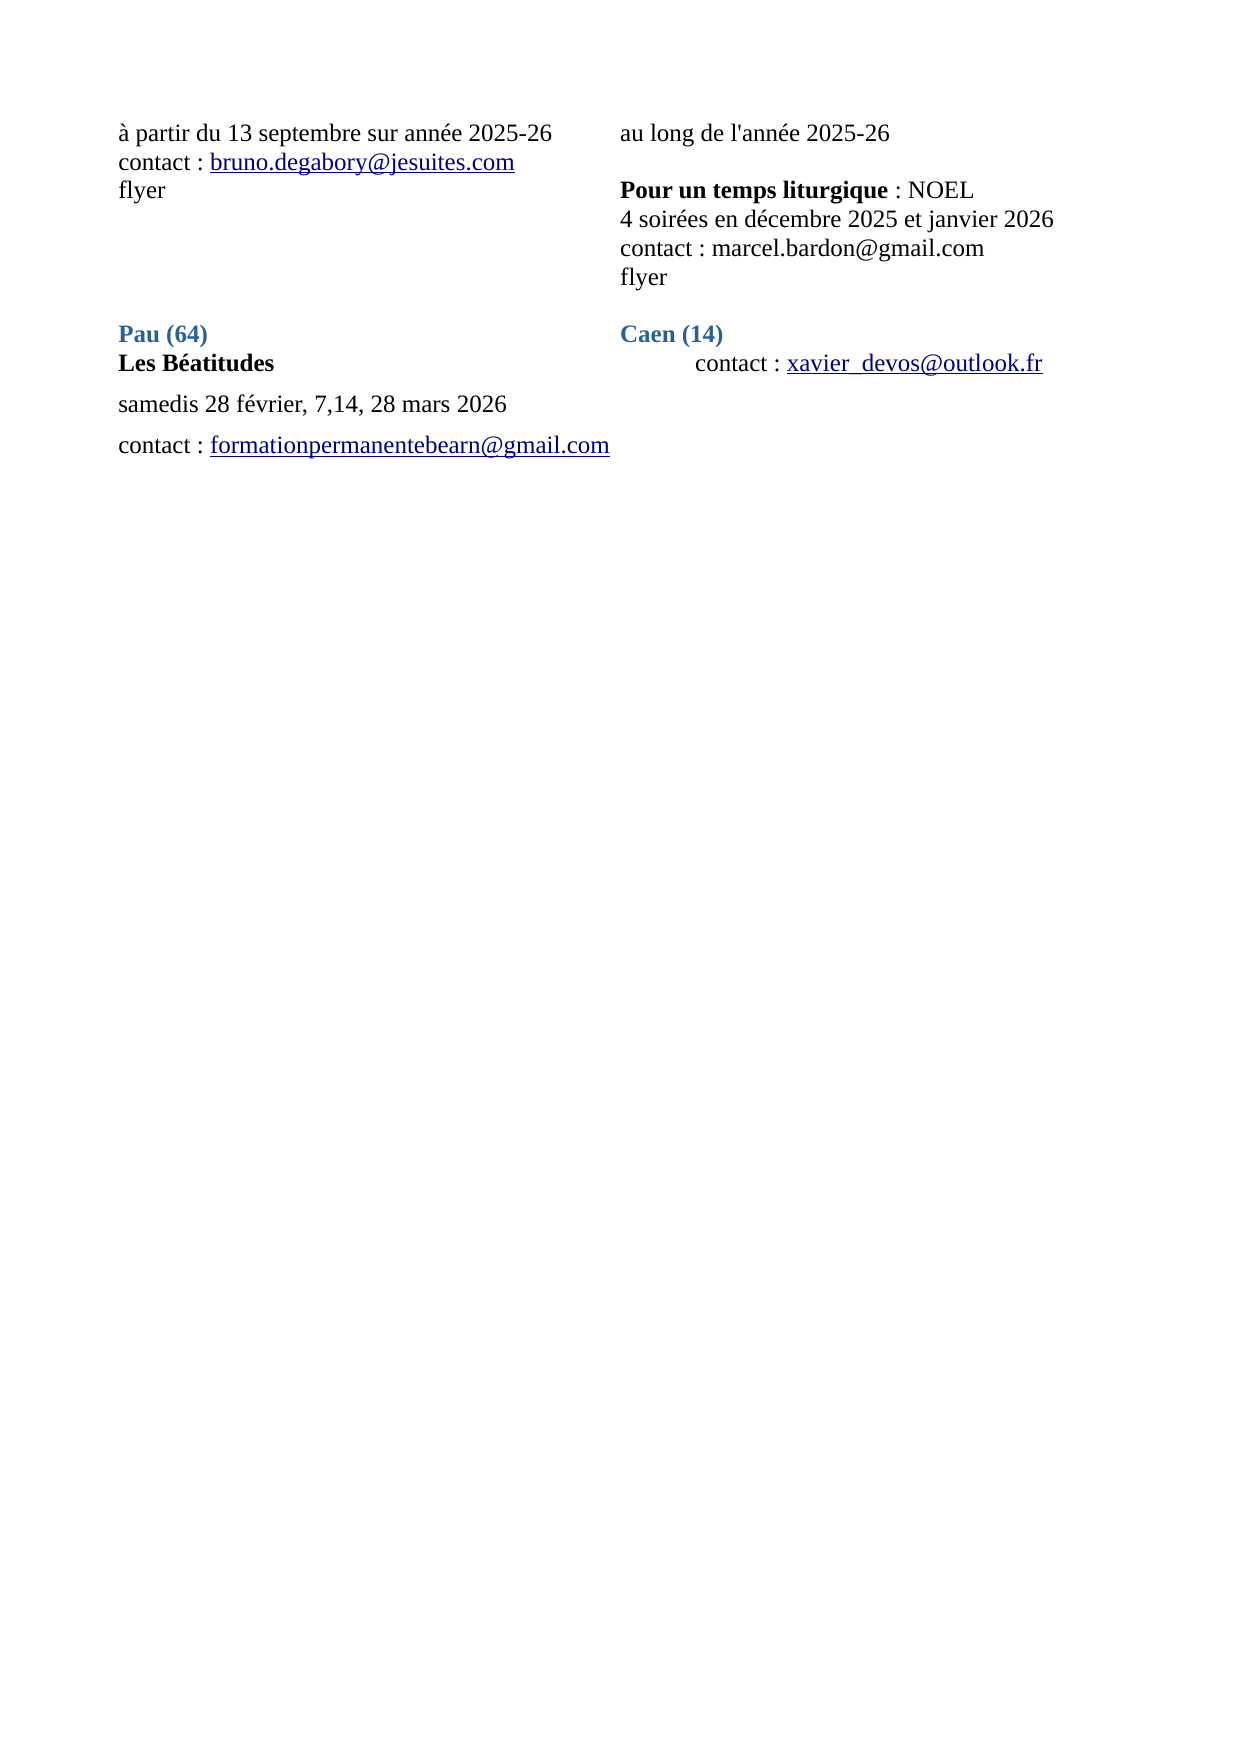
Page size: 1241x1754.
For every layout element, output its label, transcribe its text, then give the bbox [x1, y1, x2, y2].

table_cell Pau (64) [118, 319, 620, 348]
table_cell Les Béatitudes samedis 28 février, 7,14, 28 mars 2026 contact : formationpermanentebearn@gmail.com [118, 348, 620, 472]
table_cell au long de l'année 2025-26 Pour un temps liturgique : NOEL 4 soirées en décembre 2025 et janvier 2026 contact : marcel.bardon@gmail.com flyer [620, 118, 1122, 319]
table_cell à partir du 13 septembre sur année 2025-26 contact : bruno.degabory@jesuites.com flyer [118, 118, 620, 319]
table_cell contact : xavier_devos@outlook.fr [620, 348, 1122, 472]
table_cell Caen (14) [620, 319, 1122, 348]
